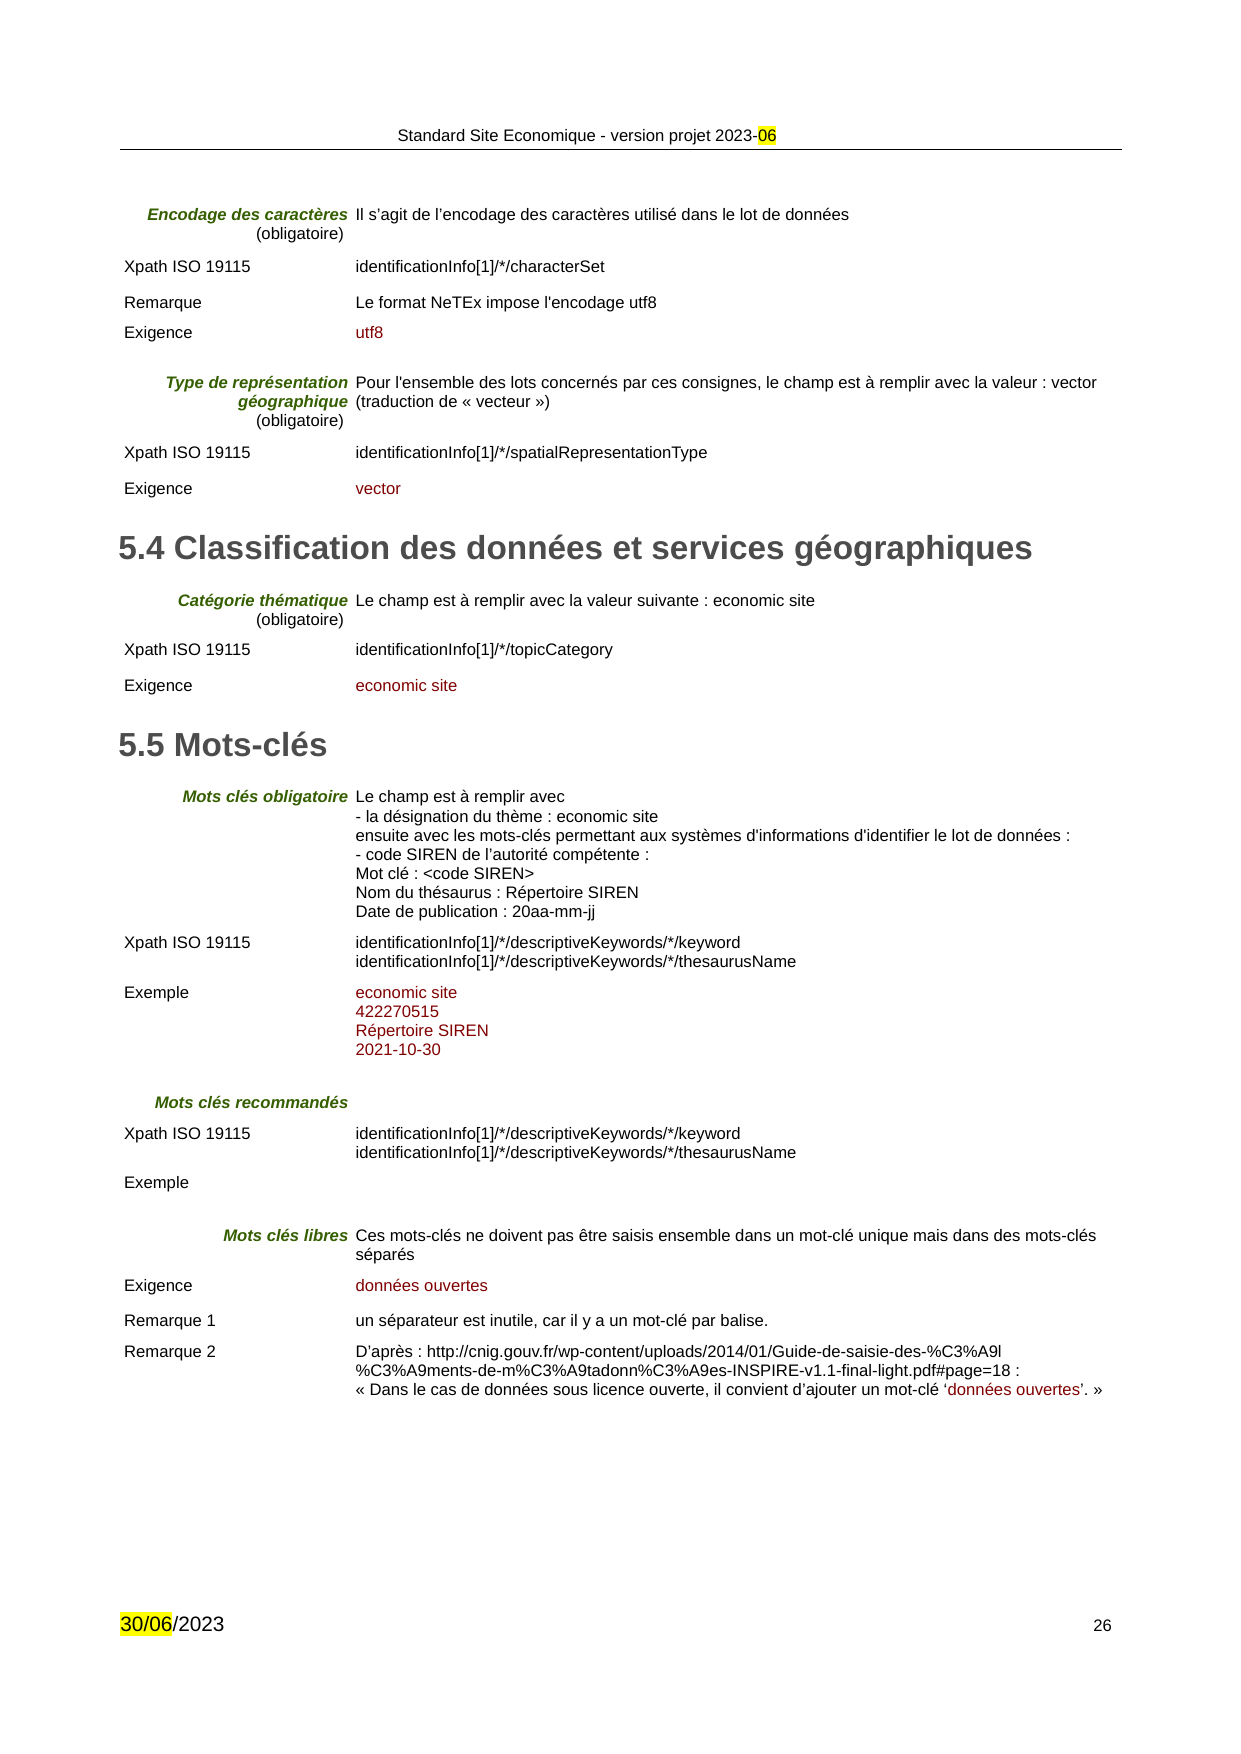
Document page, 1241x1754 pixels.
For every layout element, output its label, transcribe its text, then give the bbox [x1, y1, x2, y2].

table_cell un séparateur est inutile, car il y a un mot-clé par balise. [355, 1305, 1122, 1336]
table_cell Xpath ISO 19115 [118, 252, 355, 287]
table_cell Xpath ISO 19115 [118, 438, 355, 473]
table_cell Remarque 1 [118, 1305, 355, 1336]
table_header Ces mots-clés ne doivent pas être saisis ensemble dans un mot-clé unique mais dans des mots-clés séparés [355, 1220, 1122, 1270]
table_cell identificationInfo[1]/*/descriptiveKeywords/*/keyword identificationInfo[1]/*/descriptiveKeywords/*/thesaurusName [355, 1118, 1122, 1167]
table_cell identificationInfo[1]/*/spatialRepresentationType [355, 438, 1122, 473]
table_cell Exigence [118, 318, 355, 348]
table_cell Remarque [118, 287, 355, 317]
subtitle 5.5 Mots-clés [118, 725, 1122, 764]
table_header Mots clés recommandés [118, 1087, 355, 1118]
table_cell utf8 [355, 318, 1122, 348]
table_cell [355, 1168, 1122, 1198]
table_cell données ouvertes [355, 1270, 1122, 1305]
table_cell D’après : http://cnig.gouv.fr/wp-content/uploads/2014/01/Guide-de-saisie-des-%C3%A9l%C3%A9ments-de-m%C3%A9tadonn%C3%A9es-INSPIRE-v1.1-final-light.pdf#page=18 : « Dans le cas de données sous licence ouverte, il convient d’ajouter un mot-clé ‘données ouvertes’. » [355, 1336, 1122, 1405]
table_header Mots clés obligatoire [118, 781, 355, 927]
table_cell vector [355, 473, 1122, 503]
subtitle 5.4 Classification des données et services géographiques [118, 528, 1122, 567]
table_cell Exigence [118, 473, 355, 503]
table_cell Exigence [118, 1270, 355, 1305]
table_header Mots clés libres [118, 1220, 355, 1270]
table_header Encodage des caractères (obligatoire) [118, 199, 355, 252]
table_cell Exemple [118, 1168, 355, 1198]
table_header Catégorie thématique (obligatoire) [118, 585, 355, 634]
table_header Pour l'ensemble des lots concernés par ces consignes, le champ est à remplir avec la valeur : vector (traduction de « vecteur ») [355, 367, 1122, 437]
table_header Le champ est à remplir avec - la désignation du thème : economic site ensuite avec les mots-clés permettant aux systèmes d'informations d'identifier le lot de données : - code SIREN de l’autorité compétente : Mot clé : <code SIREN> Nom du thésaurus : Répertoire SIREN Date de publication : 20aa-mm-jj [355, 781, 1122, 927]
table_cell Remarque 2 [118, 1336, 355, 1405]
table_header Type de représentation géographique (obligatoire) [118, 367, 355, 437]
table_cell economic site 422270515 Répertoire SIREN 2021-10-30 [355, 977, 1122, 1065]
table_cell identificationInfo[1]/*/topicCategory [355, 634, 1122, 669]
table_cell Xpath ISO 19115 [118, 634, 355, 669]
table_header [355, 1087, 1122, 1118]
table_cell Exigence [118, 670, 355, 700]
table_header Il s’agit de l’encodage des caractères utilisé dans le lot de données [355, 199, 1122, 252]
table_cell identificationInfo[1]/*/descriptiveKeywords/*/keyword identificationInfo[1]/*/descriptiveKeywords/*/thesaurusName [355, 927, 1122, 977]
table_cell Exemple [118, 977, 355, 1065]
table_cell Le format NeTEx impose l'encodage utf8 [355, 287, 1122, 317]
table_header Le champ est à remplir avec la valeur suivante : economic site [355, 585, 1122, 634]
table_cell Xpath ISO 19115 [118, 1118, 355, 1167]
table_cell identificationInfo[1]/*/characterSet [355, 252, 1122, 287]
table_cell Xpath ISO 19115 [118, 927, 355, 977]
table_cell economic site [355, 670, 1122, 700]
